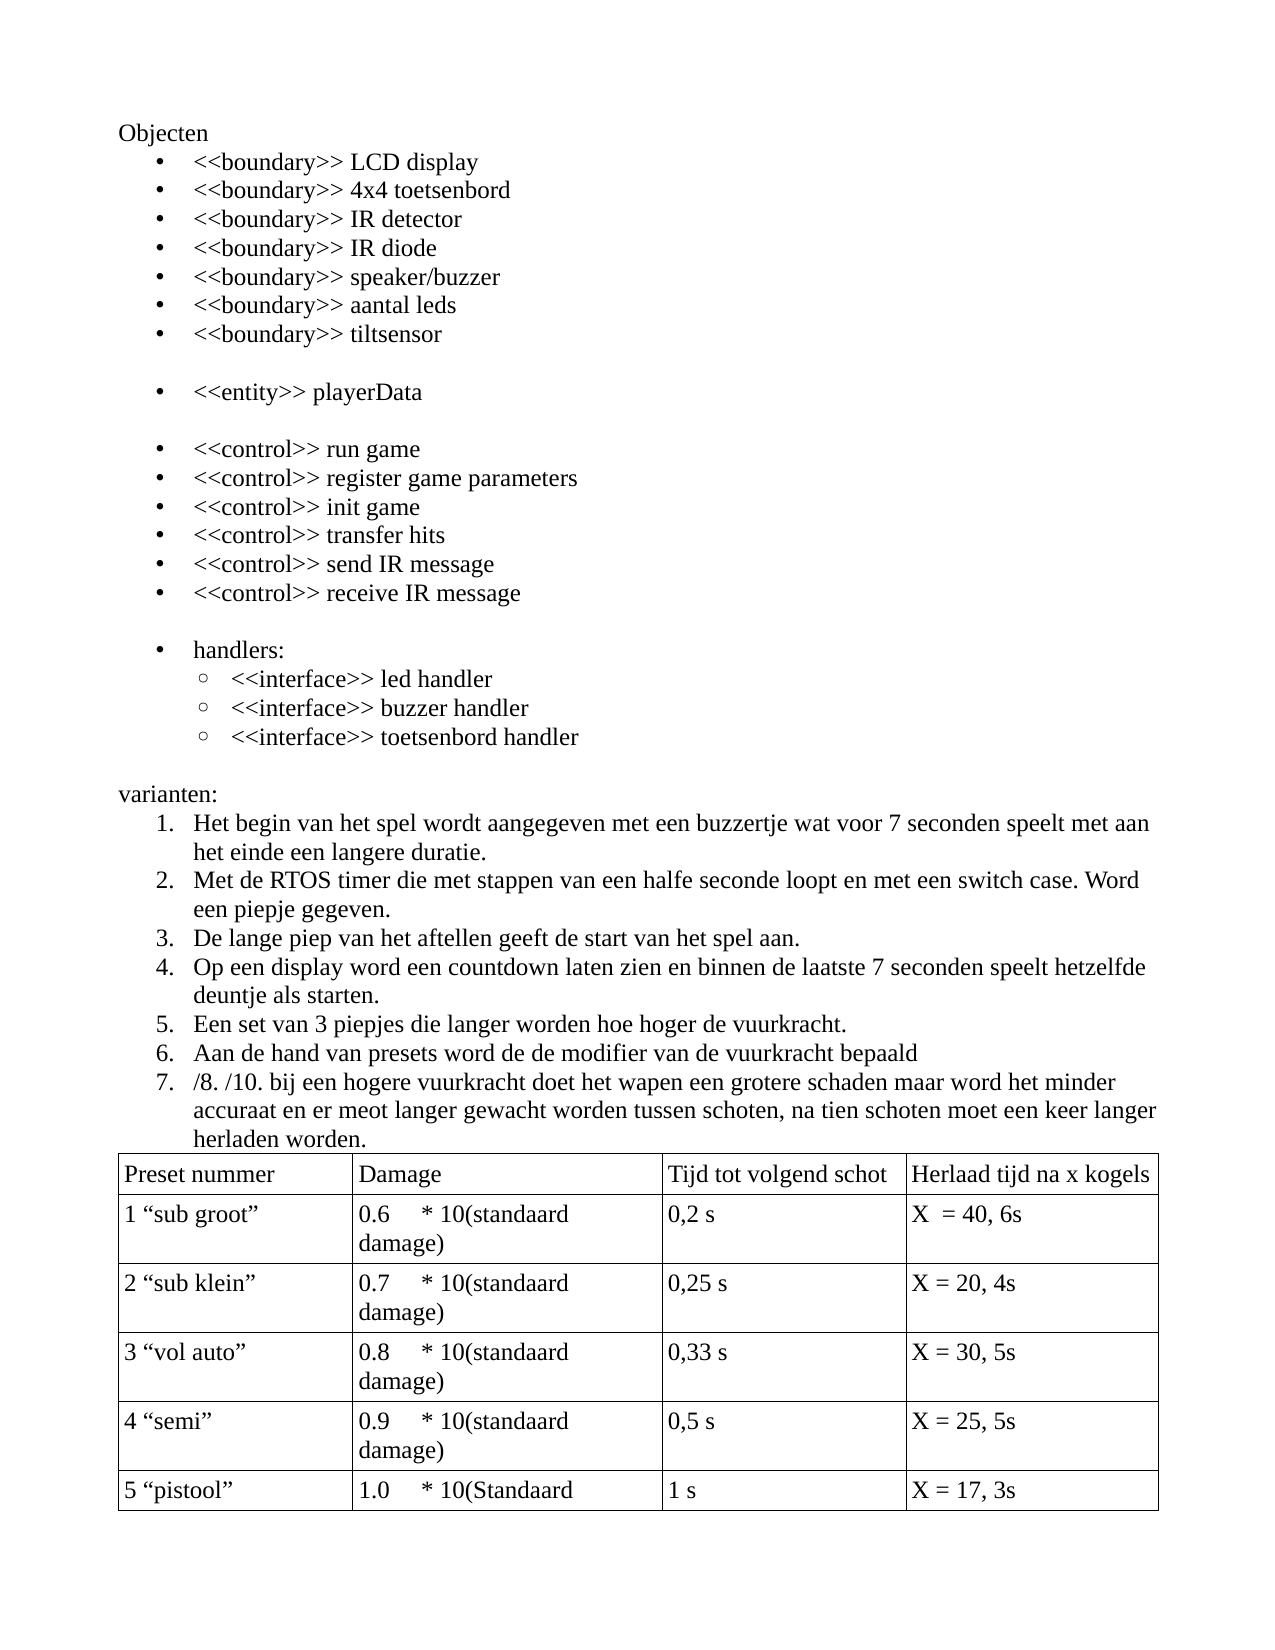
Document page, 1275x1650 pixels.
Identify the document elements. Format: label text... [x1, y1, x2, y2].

table_cell 0.6 * 10(standaard damage) [353, 1195, 662, 1262]
list <<interface>> led handler [193, 664, 1157, 693]
table_header Tijd tot volgend schot [663, 1154, 906, 1193]
table_cell 0.8 * 10(standaard damage) [353, 1333, 662, 1401]
list <<boundary>> LCD display [156, 147, 1157, 176]
list <<control>> transfer hits [156, 521, 1157, 549]
table_cell 3 “vol auto” [119, 1333, 352, 1401]
table_cell 0,25 s [663, 1264, 906, 1332]
table_cell 2 “sub klein” [119, 1264, 352, 1332]
table_cell 1 “sub groot” [119, 1195, 352, 1262]
table_cell 0.7 * 10(standaard damage) [353, 1264, 662, 1332]
list handlers: [156, 636, 1157, 664]
table_cell 0,5 s [663, 1402, 906, 1470]
table_cell 0,33 s [663, 1333, 906, 1401]
list <<control>> send IR message [156, 549, 1157, 578]
text varianten: [118, 779, 1157, 808]
table_cell X = 20, 4s [907, 1264, 1158, 1332]
table_cell 0,2 s [663, 1195, 906, 1262]
list De lange piep van het aftellen geeft de start van het spel aan. [156, 923, 1157, 952]
table_cell X = 17, 3s [907, 1471, 1158, 1510]
list Een set van 3 piepjes die langer worden hoe hoger de vuurkracht. [156, 1009, 1157, 1038]
list <<control>> run game [156, 434, 1157, 463]
list <<control>> init game [156, 492, 1157, 521]
list Het begin van het spel wordt aangegeven met een buzzertje wat voor 7 seconden speelt met aan het einde een langere duratie. [156, 808, 1157, 866]
table_cell X = 40, 6s [907, 1195, 1158, 1262]
list <<boundary>> speaker/buzzer [156, 262, 1157, 291]
list Met de RTOS timer die met stappen van een halfe seconde loopt en met een switch case. Word een piepje gegeven. [156, 866, 1157, 923]
list <<boundary>> 4x4 toetsenbord [156, 176, 1157, 204]
list <<boundary>> tiltsensor [156, 319, 1157, 348]
list Aan de hand van presets word de de modifier van de vuurkracht bepaald [156, 1038, 1157, 1067]
list <<control>> register game parameters [156, 463, 1157, 492]
table_cell X = 30, 5s [907, 1333, 1158, 1401]
list <<control>> receive IR message [156, 578, 1157, 607]
list <<interface>> buzzer handler [193, 693, 1157, 722]
table_cell 1.0 * 10(Standaard [353, 1471, 662, 1510]
list <<boundary>> aantal leds [156, 291, 1157, 319]
table_header Herlaad tijd na x kogels [907, 1154, 1158, 1193]
list <<boundary>> IR diode [156, 233, 1157, 262]
table_cell X = 25, 5s [907, 1402, 1158, 1470]
table_cell 5 “pistool” [119, 1471, 352, 1510]
table_header Damage [353, 1154, 662, 1193]
table_cell 0.9 * 10(standaard damage) [353, 1402, 662, 1470]
list /8. /10. bij een hogere vuurkracht doet het wapen een grotere schaden maar word het minder accuraat en er meot langer gewacht worden tussen schoten, na tien schoten moet een keer langer herladen worden. [156, 1067, 1157, 1153]
list <<interface>> toetsenbord handler [193, 722, 1157, 751]
list <<entity>> playerData [156, 377, 1157, 406]
table_header Preset nummer [119, 1154, 352, 1193]
table_cell 4 “semi” [119, 1402, 352, 1470]
text Objecten [118, 118, 1157, 147]
list <<boundary>> IR detector [156, 204, 1157, 233]
table_cell 1 s [663, 1471, 906, 1510]
list Op een display word een countdown laten zien en binnen de laatste 7 seconden speelt hetzelfde deuntje als starten. [156, 952, 1157, 1009]
